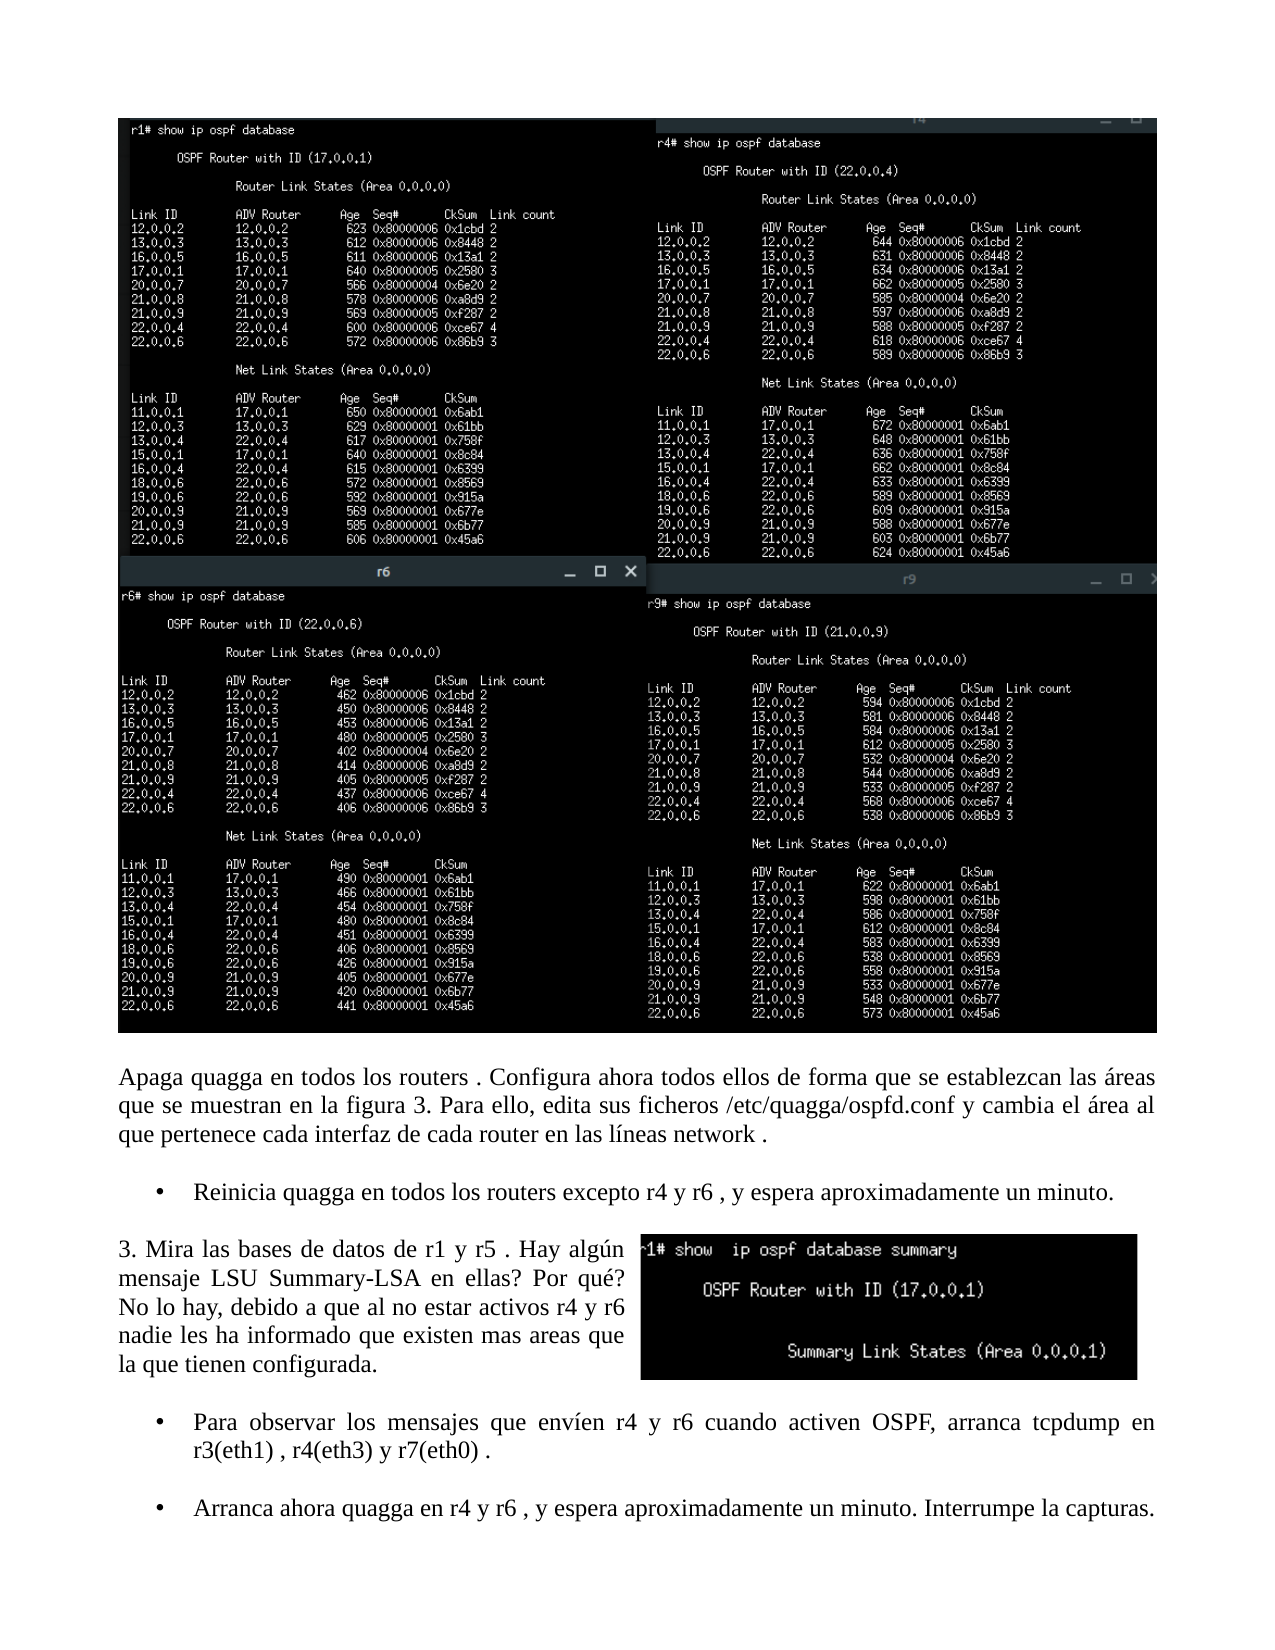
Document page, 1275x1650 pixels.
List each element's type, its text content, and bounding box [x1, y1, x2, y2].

picture [640, 1234, 1138, 1380]
list Para observar los mensajes que envíen r4 y r6 cuando activen OSPF, arranca tcpdump en r3(eth1) , r4(eth3) y r7(eth0) . [156, 1407, 1157, 1464]
list Reinicia quagga en todos los routers excepto r4 y r6 , y espera aproximadamente un minuto. [156, 1177, 1157, 1205]
text Apaga quagga en todos los routers . Configura ahora todos ellos de forma que se establezcan las áreas que se muestran en la figura 3. Para ello, edita sus ficheros /etc/quagga/ospfd.conf y cambia el área al que pertenece cada interfaz de cada router en las líneas network . [118, 1062, 1157, 1148]
text 3. Mira las bases de datos de r1 y r5 . Hay algún mensaje LSU Summary-LSA en ellas? Por qué? No lo hay, debido a que al no estar activos r4 y r6 nadie les ha informado que existen mas areas que la que tienen configurada. [118, 1234, 640, 1378]
picture [118, 118, 1157, 1033]
list Arranca ahora quagga en r4 y r6 , y espera aproximadamente un minuto. Interrumpe la capturas. [156, 1493, 1157, 1522]
